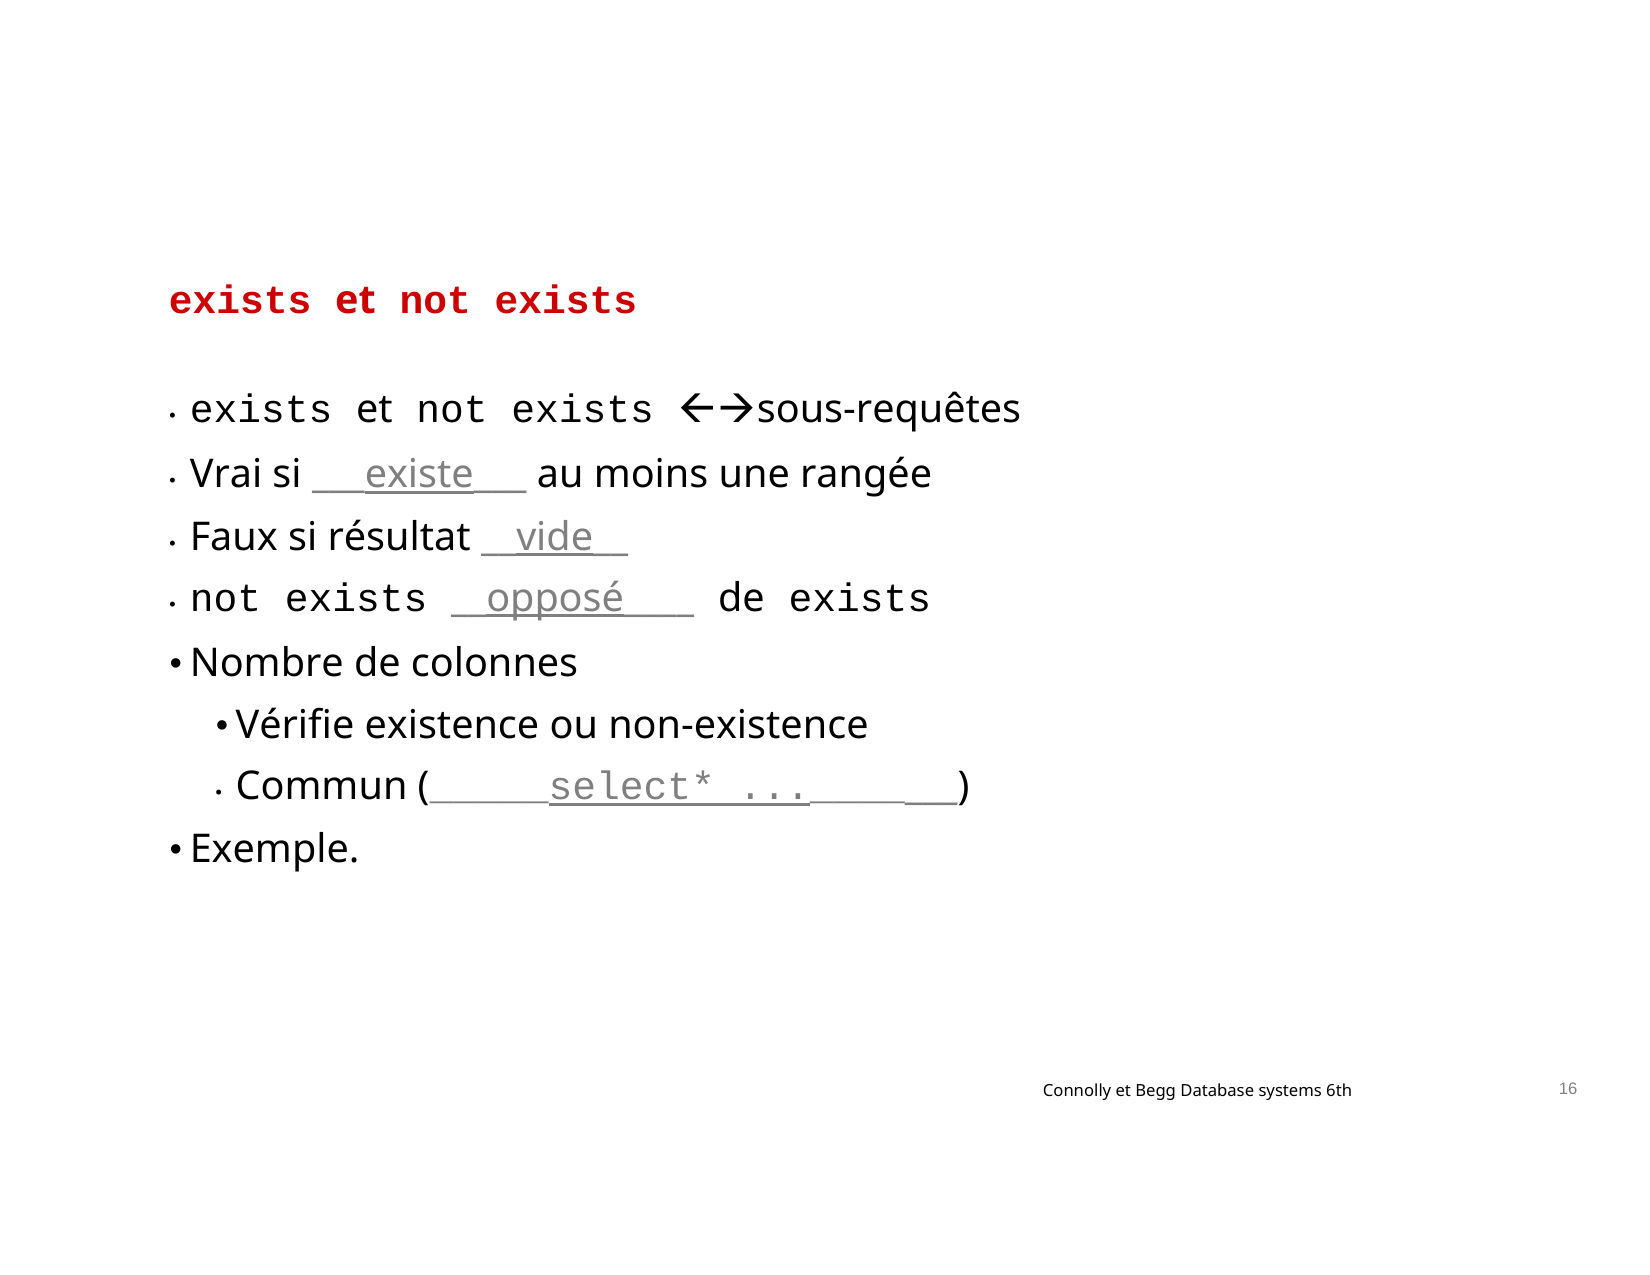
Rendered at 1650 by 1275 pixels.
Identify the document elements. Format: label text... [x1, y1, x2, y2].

list Vrai si ___existe___ au moins une rangée [168, 445, 1577, 499]
list Exemple. [168, 821, 1577, 874]
table_header Connolly et Begg Database systems 6th [748, 1079, 1450, 1101]
table_header 16 [1450, 1079, 1577, 1121]
list Faux si résultat __vide__ [168, 508, 1577, 562]
table_cell [748, 1101, 1450, 1121]
list Vérifie existence ou non-existence [215, 696, 1577, 750]
list Nombre de colonnes [168, 634, 1577, 688]
text exists et not exists [169, 271, 1577, 325]
list not exists __opposé____ de exists [168, 569, 1577, 623]
list Commun (_____select* ..._______) [215, 757, 1577, 812]
list exists et not exists sous-requêtes [168, 381, 1577, 435]
